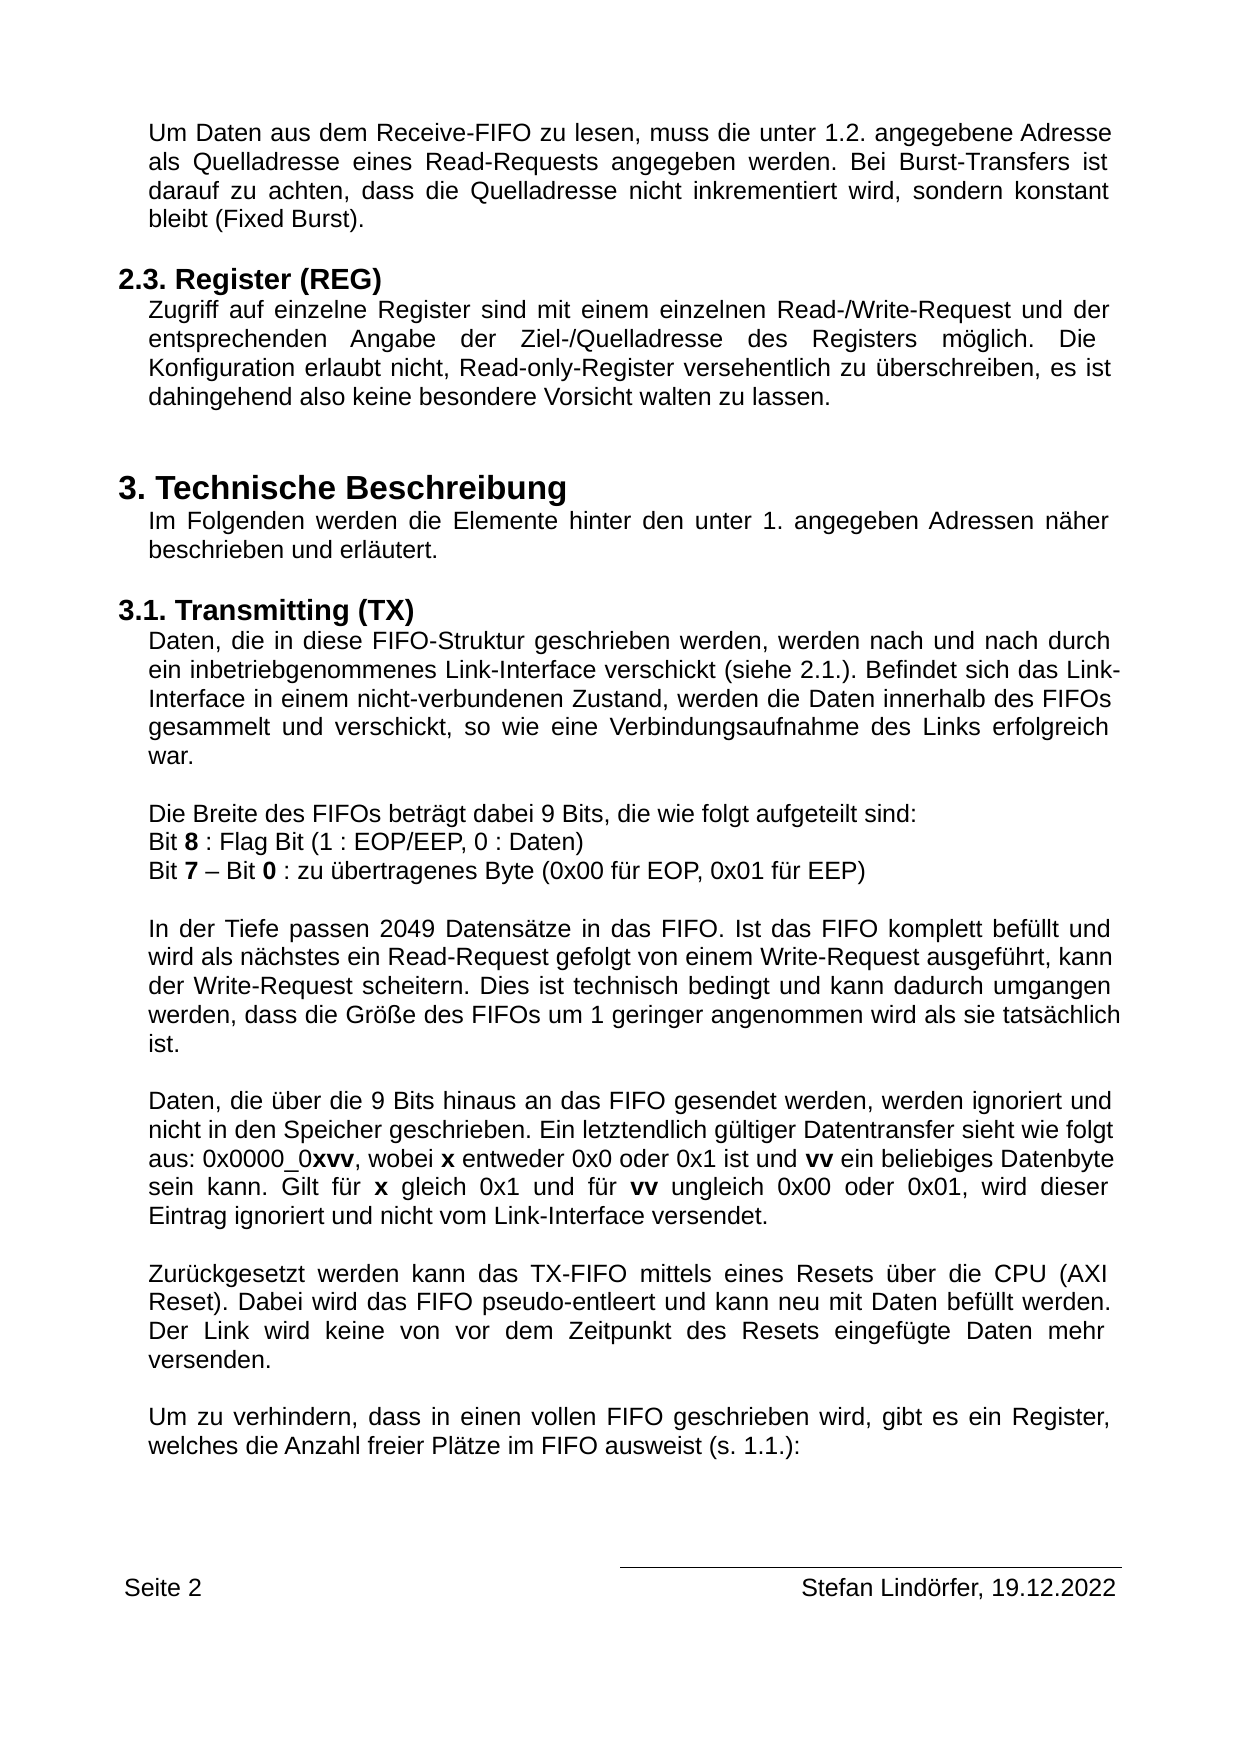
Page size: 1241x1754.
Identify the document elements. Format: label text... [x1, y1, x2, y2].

text Daten, die über die 9 Bits hinaus an das FIFO gesendet werden, werden ignoriert und nicht in den Speicher geschrieben. Ein letztendlich gültiger Datentransfer sieht wie folgt aus: 0x0000_0xvv, wobei x entweder 0x0 oder 0x1 ist und vv ein beliebiges Datenbyte sein kann. Gilt für x gleich 0x1 und für vv ungleich 0x00 oder 0x01, wird dieser Eintrag ignoriert und nicht vom Link-Interface versendet. [118, 1086, 1122, 1230]
text Im Folgenden werden die Elemente hinter den unter 1. angegeben Adressen näher beschrieben und erläutert. [118, 506, 1122, 564]
text Um zu verhindern, dass in einen vollen FIFO geschrieben wird, gibt es ein Register, welches die Anzahl freier Plätze im FIFO ausweist (s. 1.1.): [118, 1402, 1122, 1460]
text Zugriff auf einzelne Register sind mit einem einzelnen Read-/Write-Request und der entsprechenden Angabe der Ziel-/Quelladresse des Registers möglich. Die Konfiguration erlaubt nicht, Read-only-Register versehentlich zu überschreiben, es ist dahingehend also keine besondere Vorsicht walten zu lassen. [118, 295, 1122, 410]
text Um Daten aus dem Receive-FIFO zu lesen, muss die unter 1.2. angegebene Adresse als Quelladresse eines Read-Requests angegeben werden. Bei Burst-Transfers ist darauf zu achten, dass die Quelladresse nicht inkrementiert wird, sondern konstant bleibt (Fixed Burst). [118, 118, 1122, 233]
text Zurückgesetzt werden kann das TX-FIFO mittels eines Resets über die CPU (AXI Reset). Dabei wird das FIFO pseudo-entleert und kann neu mit Daten befüllt werden. Der Link wird keine von vor dem Zeitpunkt des Resets eingefügte Daten mehr versenden. [118, 1259, 1122, 1374]
text Bit 8 : Flag Bit (1 : EOP/EEP, 0 : Daten) [118, 827, 1122, 856]
text Die Breite des FIFOs beträgt dabei 9 Bits, die wie folgt aufgeteilt sind: [118, 799, 1122, 827]
text Bit 7 – Bit 0 : zu übertragenes Byte (0x00 für EOP, 0x01 für EEP) [118, 856, 1122, 885]
text 3.1. Transmitting (TX) [118, 593, 1122, 626]
text 3. Technische Beschreibung [118, 468, 1122, 506]
text In der Tiefe passen 2049 Datensätze in das FIFO. Ist das FIFO komplett befüllt und wird als nächstes ein Read-Request gefolgt von einem Write-Request ausgeführt, kann der Write-Request scheitern. Dies ist technisch bedingt und kann dadurch umgangen werden, dass die Größe des FIFOs um 1 geringer angenommen wird als sie tatsächlich ist. [118, 914, 1122, 1057]
text Daten, die in diese FIFO-Struktur geschrieben werden, werden nach und nach durch ein inbetriebgenommenes Link-Interface verschickt (siehe 2.1.). Befindet sich das Link- Interface in einem nicht-verbundenen Zustand, werden die Daten innerhalb des FIFOs gesammelt und verschickt, so wie eine Verbindungsaufnahme des Links erfolgreich war. [118, 626, 1122, 770]
text 2.3. Register (REG) [118, 262, 1122, 295]
